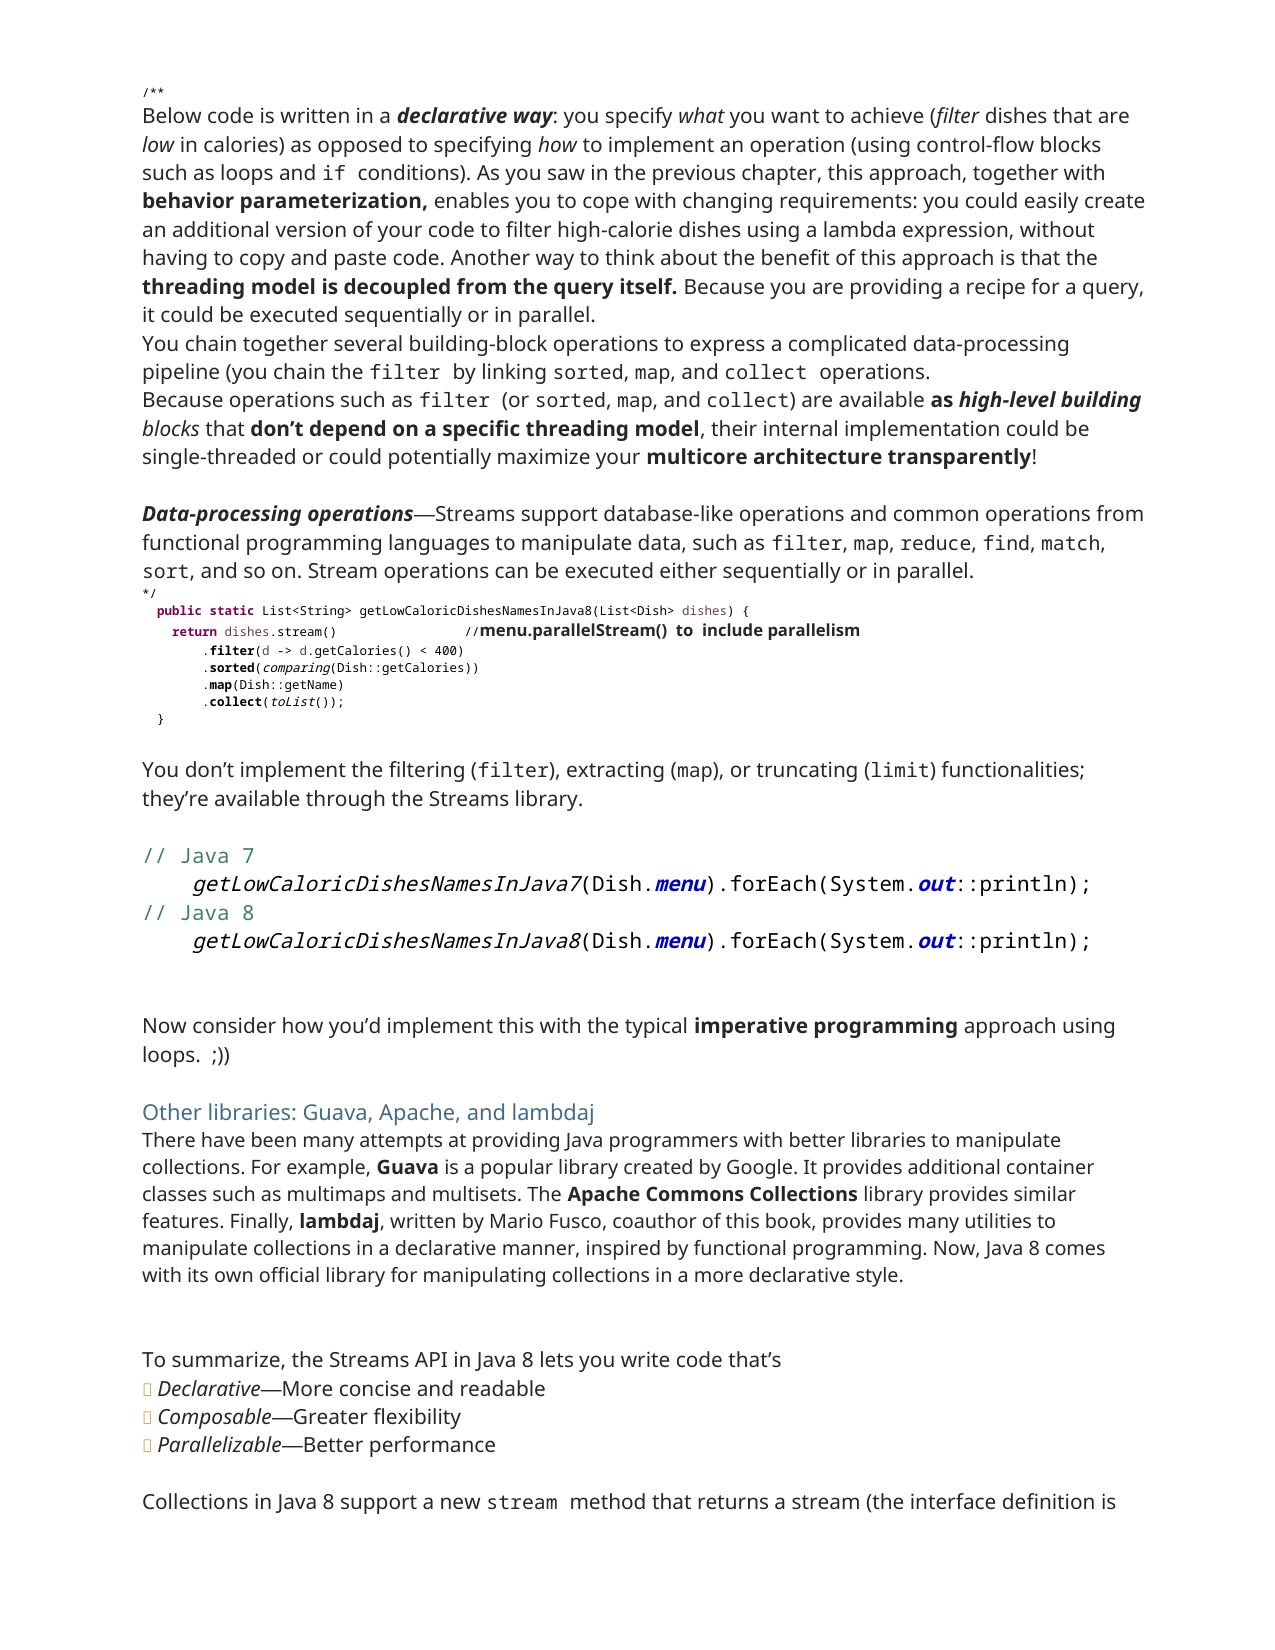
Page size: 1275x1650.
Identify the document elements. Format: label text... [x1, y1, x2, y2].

text Collections in Java 8 support a new stream method that returns a stream (the interface definition is [142, 1487, 1149, 1516]
text // Java 7 [142, 841, 1149, 869]
text You don’t implement the filtering (filter), extracting (map), or truncating (limit) functionalities; they’re available through the Streams library. [142, 755, 1149, 812]
text  Composable—Greater flexibility [142, 1402, 1149, 1431]
text  Declarative—More concise and readable [142, 1374, 1149, 1402]
text You chain together several building-block operations to express a complicated data-processing pipeline (you chain the filter by linking sorted, map, and collect operations. [142, 329, 1149, 386]
text Now consider how you’d implement this with the typical imperative programming approach using loops. ;)) [142, 1011, 1149, 1068]
text getLowCaloricDishesNamesInJava7(Dish.menu).forEach(System.out::println); // Java 8 [142, 869, 1149, 926]
text Other libraries: Guava, Apache, and lambdaj [142, 1097, 1149, 1126]
text .map(Dish::getName) [142, 676, 1149, 693]
text There have been many attempts at providing Java programmers with better libraries to manipulate collections. For example, Guava is a popular library created by Google. It provides additional container classes such as multimaps and multisets. The Apache Commons Collections library provides similar features. Finally, lambdaj, written by Mario Fusco, coauthor of this book, provides many utilities to manipulate collections in a declarative manner, inspired by functional programming. Now, Java 8 comes with its own official library for manipulating collections in a more declarative style. [142, 1126, 1149, 1288]
text To summarize, the Streams API in Java 8 lets you write code that’s [142, 1345, 1149, 1374]
text } [142, 710, 1149, 727]
text */ [142, 585, 1149, 602]
text .sorted(comparing(Dish::getCalories)) [142, 659, 1149, 676]
text public static List<String> getLowCaloricDishesNamesInJava8(List<Dish> dishes) { [142, 602, 1149, 619]
text /** [142, 84, 1149, 101]
text .filter(d -> d.getCalories() < 400) [142, 642, 1149, 659]
text  Parallelizable—Better performance [142, 1431, 1149, 1459]
text Data-processing operations—Streams support database-like operations and common operations from functional programming languages to manipulate data, such as filter, map, reduce, find, match, sort, and so on. Stream operations can be executed either sequentially or in parallel. [142, 499, 1149, 585]
text .collect(toList()); [142, 693, 1149, 710]
text return dishes.stream() //menu.parallelStream() to include parallelism [142, 619, 1149, 642]
text Below code is written in a declarative way: you specify what you want to achieve (filter dishes that are low in calories) as opposed to specifying how to implement an operation (using control-flow blocks such as loops and if conditions). As you saw in the previous chapter, this approach, together with behavior parameterization, enables you to cope with changing requirements: you could easily create an additional version of your code to filter high-calorie dishes using a lambda expression, without having to copy and paste code. Another way to think about the benefit of this approach is that the threading model is decoupled from the query itself. Because you are providing a recipe for a query, it could be executed sequentially or in parallel. [142, 101, 1149, 329]
text Because operations such as filter (or sorted, map, and collect) are available as high-level building blocks that don’t depend on a specific threading model, their internal implementation could be single-threaded or could potentially maximize your multicore architecture transparently! [142, 386, 1149, 471]
text getLowCaloricDishesNamesInJava8(Dish.menu).forEach(System.out::println); [142, 926, 1149, 954]
